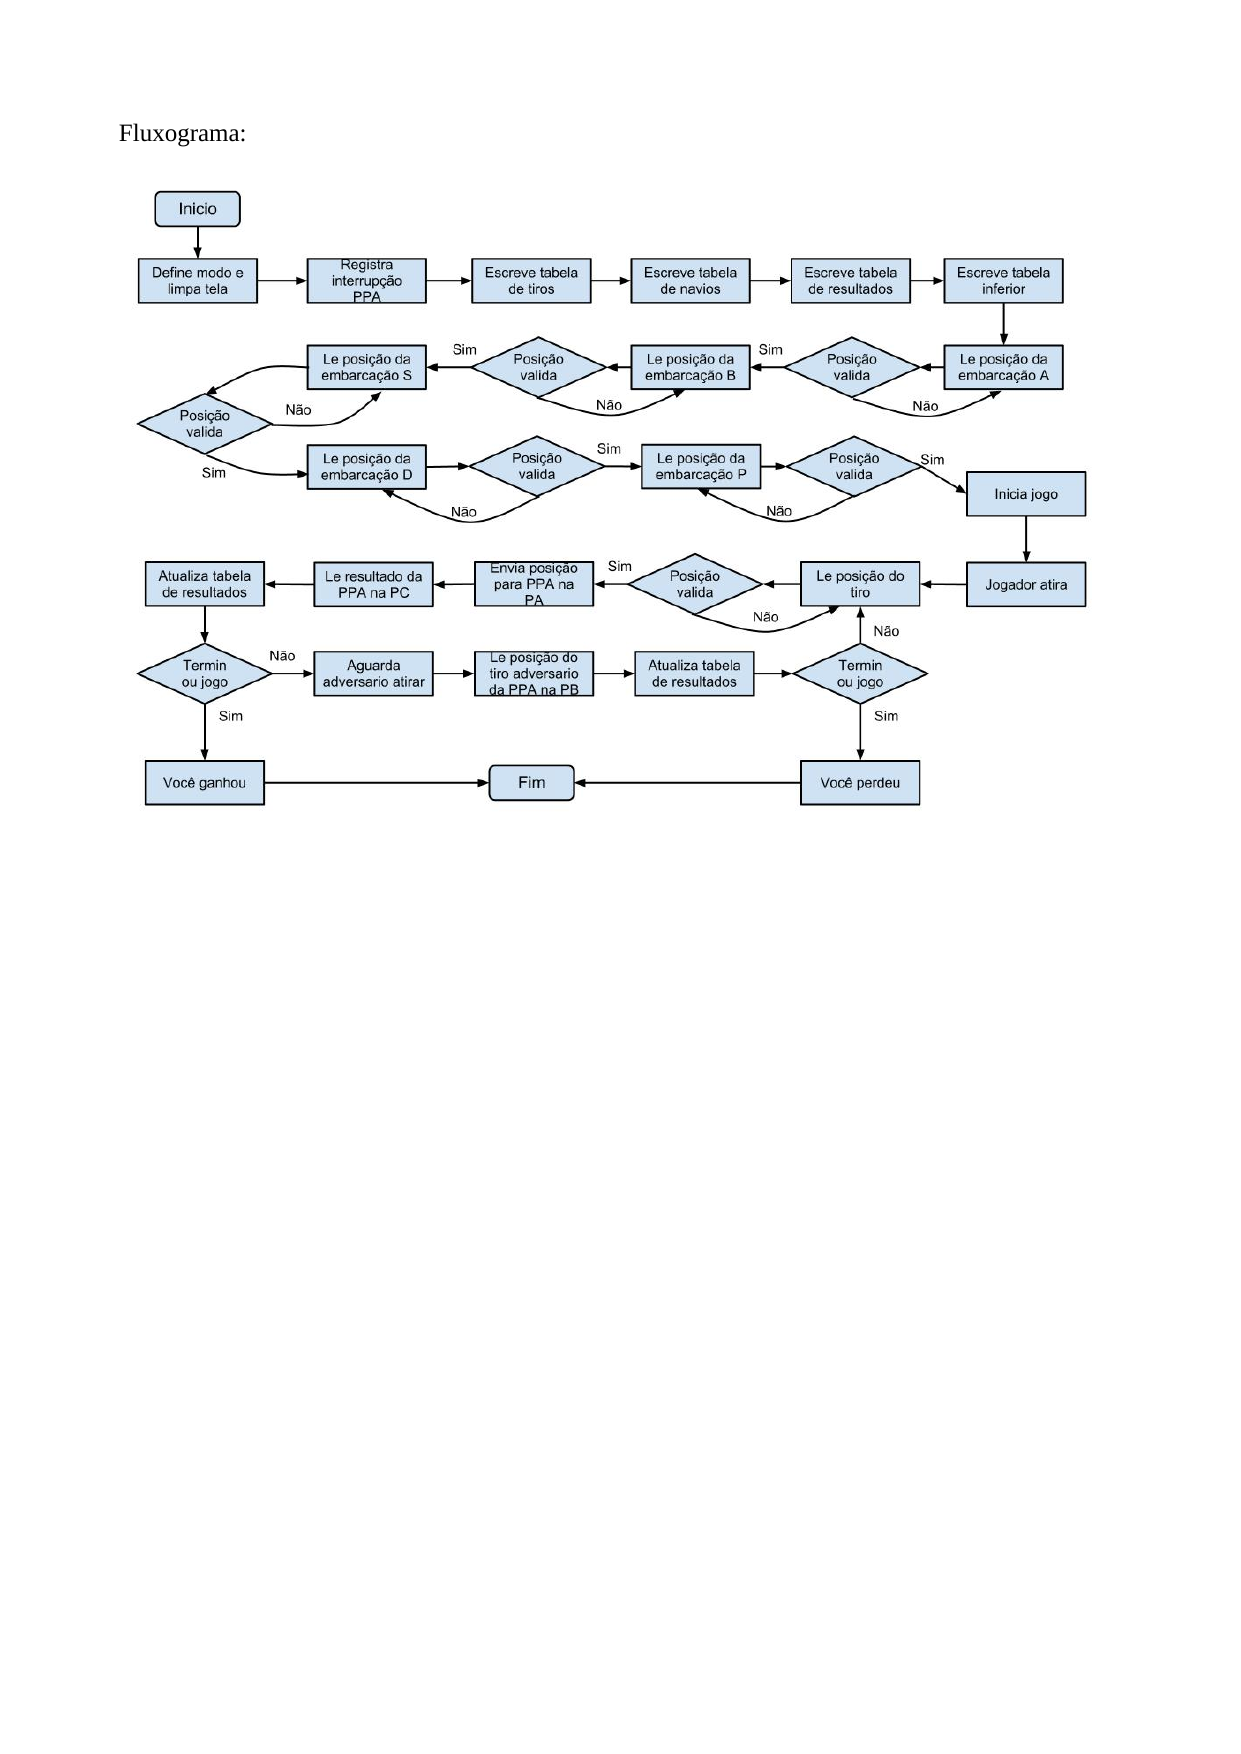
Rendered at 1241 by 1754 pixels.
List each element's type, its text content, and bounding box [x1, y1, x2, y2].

text Fluxograma: [59, 118, 1180, 147]
picture [117, 175, 1122, 825]
